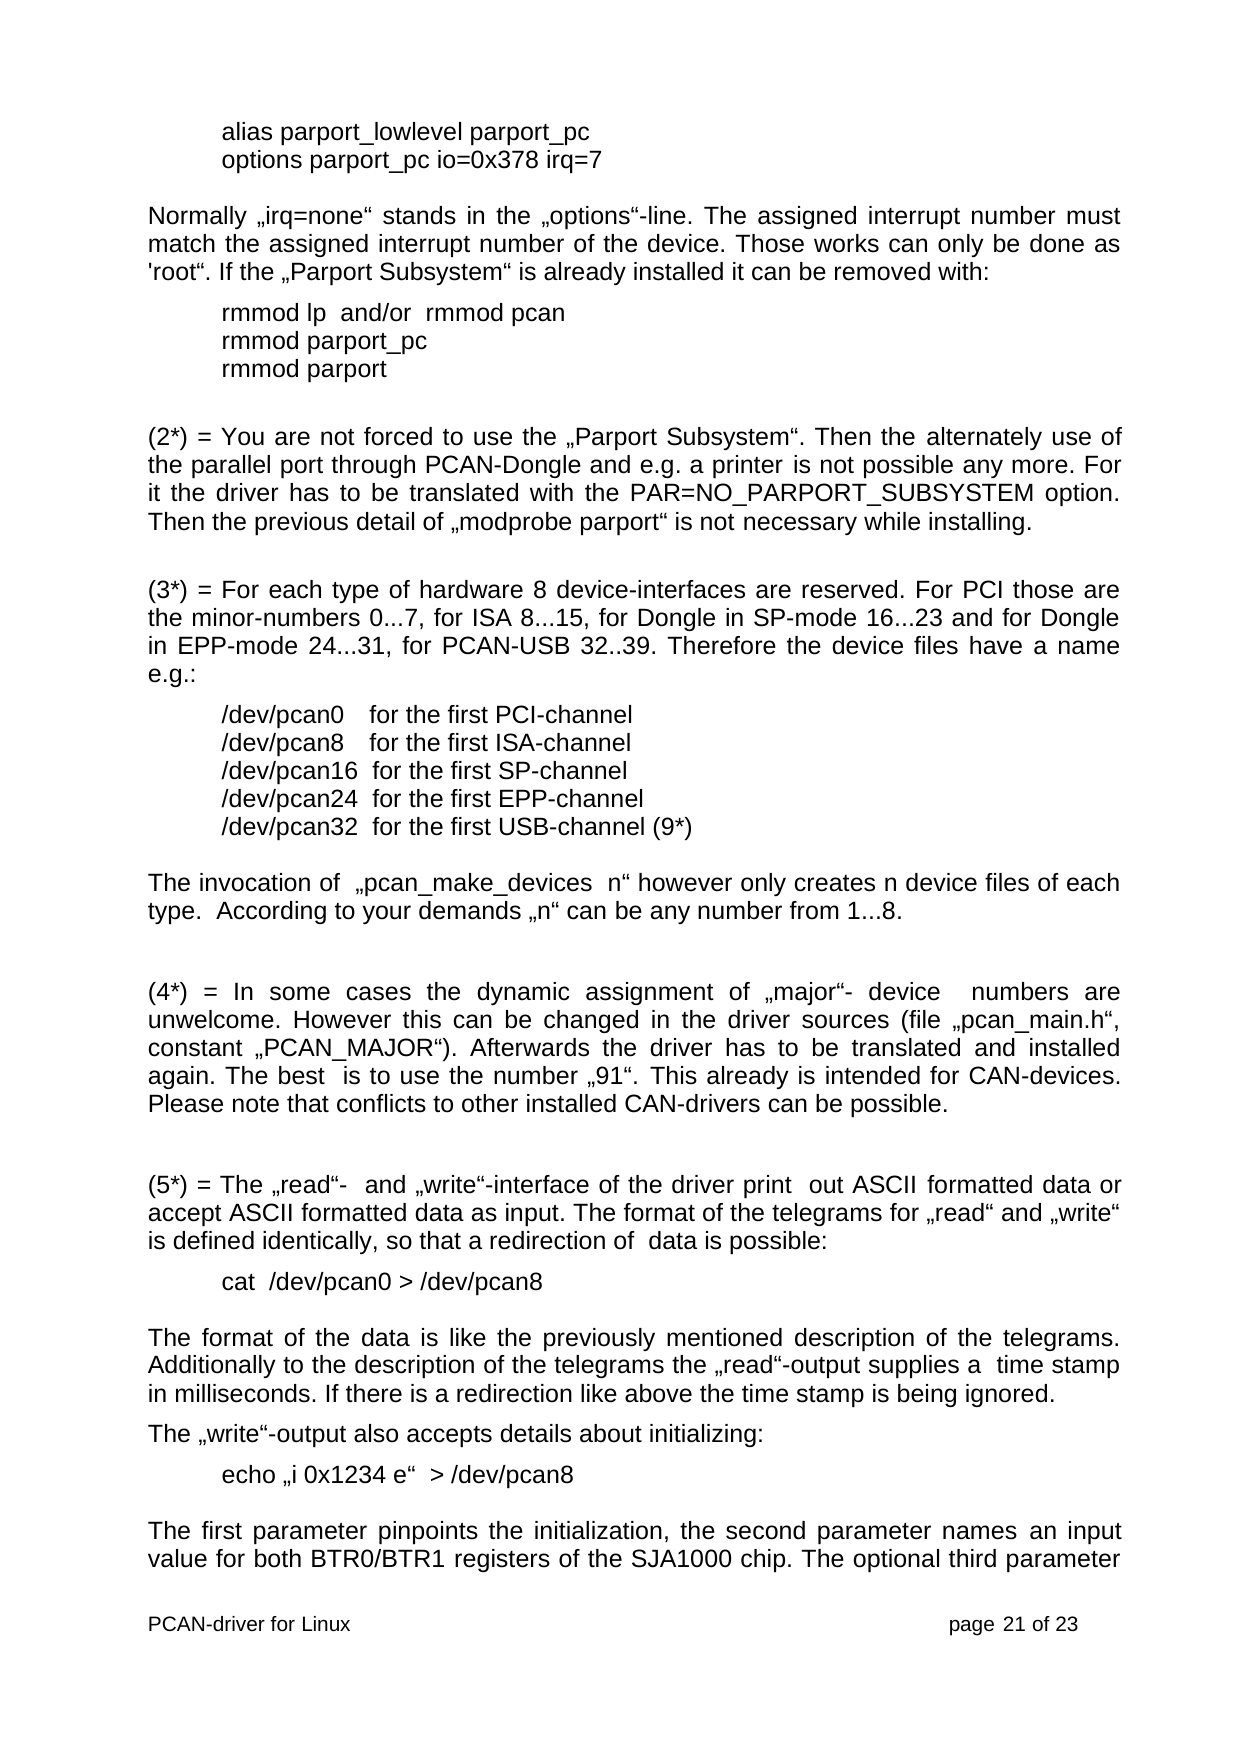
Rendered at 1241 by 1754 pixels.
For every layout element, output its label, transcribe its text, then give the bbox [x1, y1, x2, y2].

text options parport_pc io=0x378 irq=7 [148, 146, 1122, 174]
text cat /dev/pcan0 > /dev/pcan8 [148, 1267, 1122, 1295]
text (4*) = In some cases the dynamic assignment of „major“- device numbers are unwelcome. However this can be changed in the driver sources (file „pcan_main.h“, constant „PCAN_MAJOR“). Afterwards the driver has to be translated and installed again. The best is to use the number „91“. This already is intended for CAN-devices. Please note that conflicts to other installed CAN-drivers can be possible. [148, 978, 1122, 1118]
text /dev/pcan32 for the first USB-channel (9*) [148, 813, 1122, 841]
text (2*) = You are not forced to use the „Parport Subsystem“. Then the alternately use of the parallel port through PCAN-Dongle and e.g. a printer is not possible any more. For it the driver has to be translated with the PAR=NO_PARPORT_SUBSYSTEM option. Then the previous detail of „modprobe parport“ is not necessary while installing. [148, 423, 1122, 535]
text rmmod parport [148, 355, 1122, 383]
text /dev/pcan8 for the first ISA-channel [148, 728, 1122, 757]
text /dev/pcan16 for the first SP-channel [148, 757, 1122, 784]
text /dev/pcan0 for the first PCI-channel [148, 701, 1122, 728]
text The „write“-output also accepts details about initializing: [148, 1420, 1122, 1448]
text rmmod parport_pc [148, 327, 1122, 355]
text The first parameter pinpoints the initialization, the second parameter names an input value for both BTR0/BTR1 registers of the SJA1000 chip. The optional third parameter [148, 1517, 1122, 1573]
text alias parport_lowlevel parport_pc [148, 118, 1122, 146]
text echo „i 0x1234 e“ > /dev/pcan8 [148, 1461, 1122, 1488]
text The format of the data is like the previously mentioned description of the telegrams. Additionally to the description of the telegrams the „read“-output supplies a time stamp in milliseconds. If there is a redirection like above the time stamp is being ignored. [148, 1323, 1122, 1407]
text rmmod lp and/or rmmod pcan [148, 299, 1122, 327]
text (3*) = For each type of hardware 8 device-interfaces are reserved. For PCI those are the minor-numbers 0...7, for ISA 8...15, for Dongle in SP-mode 16...23 and for Dongle in EPP-mode 24...31, for PCAN-USB 32..39. Therefore the device files have a name e.g.: [148, 576, 1122, 688]
text /dev/pcan24 for the first EPP-channel [148, 784, 1122, 813]
text Normally „irq=none“ stands in the „options“-line. The assigned interrupt number must match the assigned interrupt number of the device. Those works can only be done as 'root“. If the „Parport Subsystem“ is already installed it can be removed with: [148, 202, 1122, 286]
text The invocation of „pcan_make_devices n“ however only creates n device files of each type. According to your demands „n“ can be any number from 1...8. [148, 869, 1122, 925]
text (5*) = The „read“- and „write“-interface of the driver print out ASCII formatted data or accept ASCII formatted data as input. The format of the telegrams for „read“ and „write“ is defined identically, so that a redirection of data is possible: [148, 1171, 1122, 1255]
